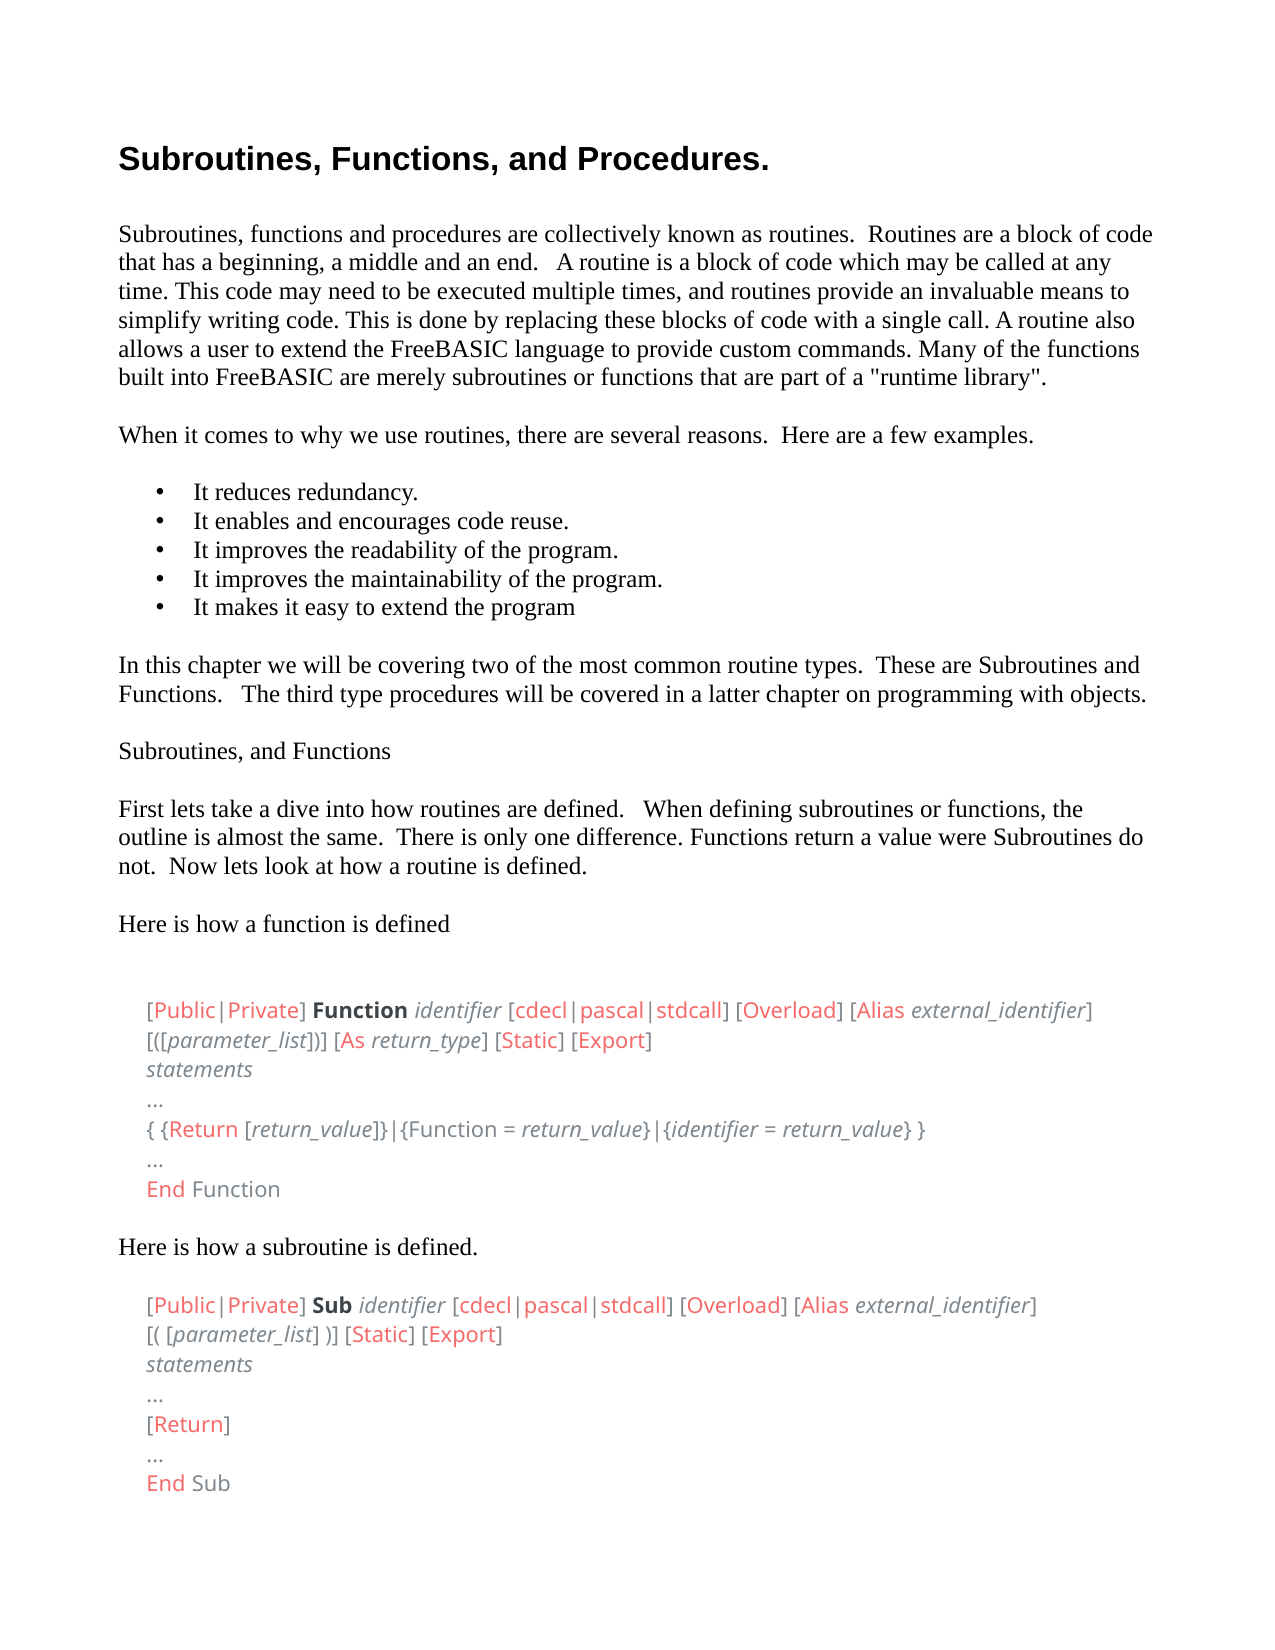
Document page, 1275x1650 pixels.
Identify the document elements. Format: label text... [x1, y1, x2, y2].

table_header [Public|Private] Function identifier [cdecl|pascal|stdcall] [Overload] [Alias external_identifier] [([parameter_list])] [As return_type] [Static] [Export] statements ... { {Return [return_value]}|{Function = return_value}|{identifier = return_value} } ... End Function [146, 966, 1157, 1203]
text When it comes to why we use routines, there are several reasons. Here are a few examples. [118, 420, 1157, 449]
list It enables and encourages code reuse. [156, 506, 1157, 535]
text Subroutines, and Functions [118, 736, 1157, 765]
subtitle Subroutines, Functions, and Procedures. [118, 139, 1157, 177]
text Here is how a function is defined [118, 909, 1157, 937]
list It improves the maintainability of the program. [156, 564, 1157, 592]
text Subroutines, functions and procedures are collectively known as routines. Routines are a block of code that has a beginning, a middle and an end. A routine is a block of code which may be called at any time. This code may need to be executed multiple times, and routines provide an invaluable means to simplify writing code. This is done by replacing these blocks of code with a single call. A routine also allows a user to extend the FreeBASIC language to provide custom commands. Many of the functions built into FreeBASIC are merely subroutines or functions that are part of a "runtime library". [118, 219, 1157, 391]
list It reduces redundancy. [156, 477, 1157, 506]
text First lets take a dive into how routines are defined. When defining subroutines or functions, the outline is almost the same. There is only one difference. Functions return a value were Subroutines do not. Now lets look at how a routine is defined. [118, 794, 1157, 880]
list It improves the readability of the program. [156, 535, 1157, 564]
text In this chapter we will be covering two of the most common routine types. These are Subroutines and Functions. The third type procedures will be covered in a latter chapter on programming with objects. [118, 650, 1157, 707]
text Here is how a subroutine is defined. [118, 1232, 1157, 1261]
table_header [Public|Private] Sub identifier [cdecl|pascal|stdcall] [Overload] [Alias external_identifier] [( [parameter_list] )] [Static] [Export] statements ... [Return] ... End Sub [146, 1290, 1157, 1498]
list It makes it easy to extend the program [156, 592, 1157, 621]
table_header [118, 1290, 146, 1498]
table_header [118, 966, 146, 1203]
